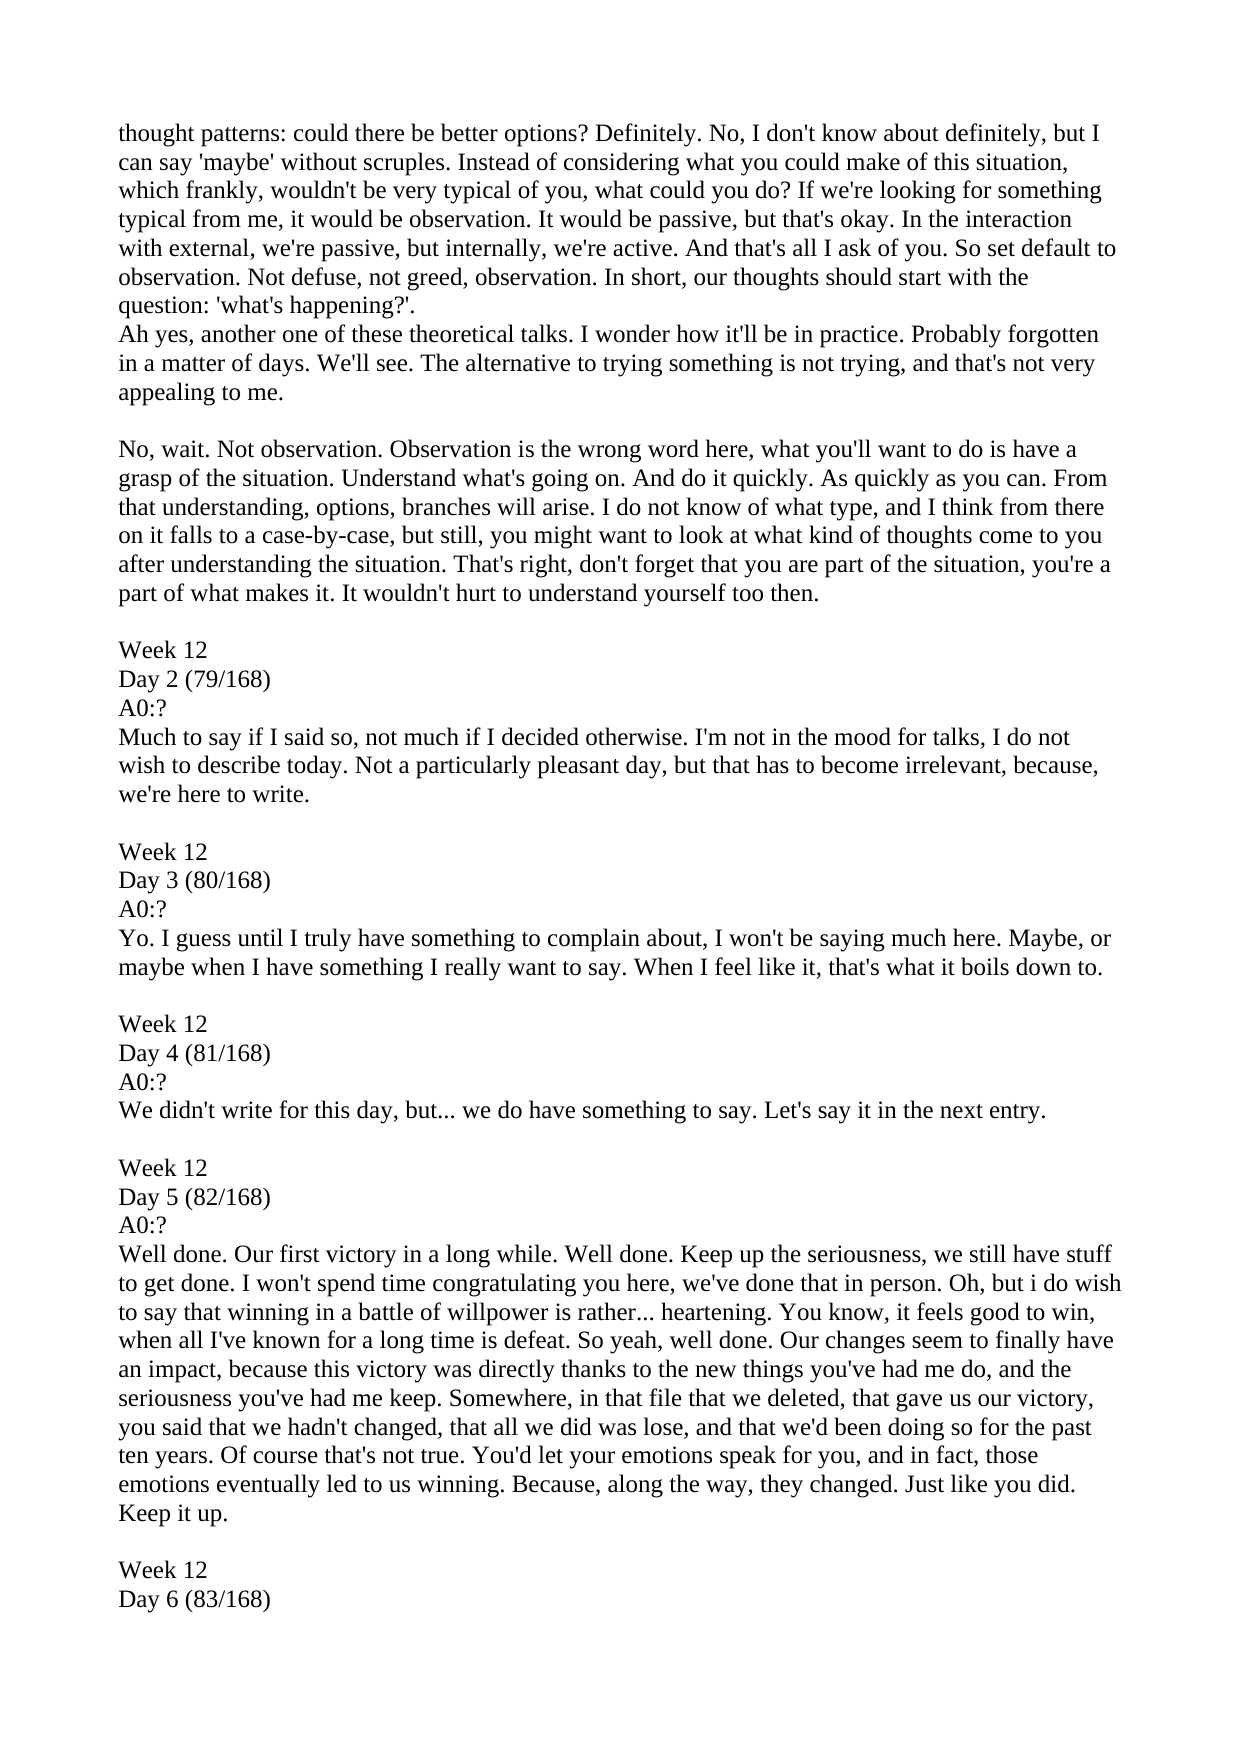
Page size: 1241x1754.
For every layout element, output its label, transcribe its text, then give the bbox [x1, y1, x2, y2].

text A0:? [118, 1067, 1122, 1096]
text Day 6 (83/168) [118, 1584, 1122, 1613]
text We didn't write for this day, but... we do have something to say. Let's say it in the next entry. [118, 1096, 1122, 1124]
text Week 12 [118, 636, 1122, 664]
text Well done. Our first victory in a long while. Well done. Keep up the seriousness, we still have stuff to get done. I won't spend time congratulating you here, we've done that in person. Oh, but i do wish to say that winning in a battle of willpower is rather... heartening. You know, it feels good to win, when all I've known for a long time is defeat. So yeah, well done. Our changes seem to finally have an impact, because this victory was directly thanks to the new things you've had me do, and the seriousness you've had me keep. Somewhere, in that file that we deleted, that gave us our victory, you said that we hadn't changed, that all we did was lose, and that we'd been doing so for the past ten years. Of course that's not true. You'd let your emotions speak for you, and in fact, those emotions eventually led to us winning. Because, along the way, they changed. Just like you did. Keep it up. [118, 1239, 1122, 1527]
text Week 12 [118, 1556, 1122, 1584]
text thought patterns: could there be better options? Definitely. No, I don't know about definitely, but I can say 'maybe' without scruples. Instead of considering what you could make of this situation, which frankly, wouldn't be very typical of you, what could you do? If we're looking for something typical from me, it would be observation. It would be passive, but that's okay. In the interaction with external, we're passive, but internally, we're active. And that's all I ask of you. So set default to observation. Not defuse, not greed, observation. In short, our thoughts should start with the question: 'what's happening?'. [118, 118, 1122, 319]
text Week 12 [118, 1153, 1122, 1182]
text Day 5 (82/168) [118, 1182, 1122, 1211]
text Day 4 (81/168) [118, 1038, 1122, 1067]
text Day 3 (80/168) [118, 866, 1122, 894]
text A0:? [118, 693, 1122, 722]
text A0:? [118, 894, 1122, 923]
text No, wait. Not observation. Observation is the wrong word here, what you'll want to do is have a grasp of the situation. Understand what's going on. And do it quickly. As quickly as you can. From that understanding, options, branches will arise. I do not know of what type, and I think from there on it falls to a case-by-case, but still, you might want to look at what kind of thoughts come to you after understanding the situation. That's right, don't forget that you are part of the situation, you're a part of what makes it. It wouldn't hurt to understand yourself too then. [118, 434, 1122, 607]
text Day 2 (79/168) [118, 664, 1122, 693]
text Much to say if I said so, not much if I decided otherwise. I'm not in the mood for talks, I do not wish to describe today. Not a particularly pleasant day, but that has to become irrelevant, because, we're here to write. [118, 722, 1122, 808]
text Ah yes, another one of these theoretical talks. I wonder how it'll be in practice. Probably forgotten in a matter of days. We'll see. The alternative to trying something is not trying, and that's not very appealing to me. [118, 319, 1122, 406]
text Week 12 [118, 837, 1122, 866]
text A0:? [118, 1211, 1122, 1239]
text Week 12 [118, 1009, 1122, 1038]
text Yo. I guess until I truly have something to complain about, I won't be saying much here. Maybe, or maybe when I have something I really want to say. When I feel like it, that's what it boils down to. [118, 923, 1122, 981]
